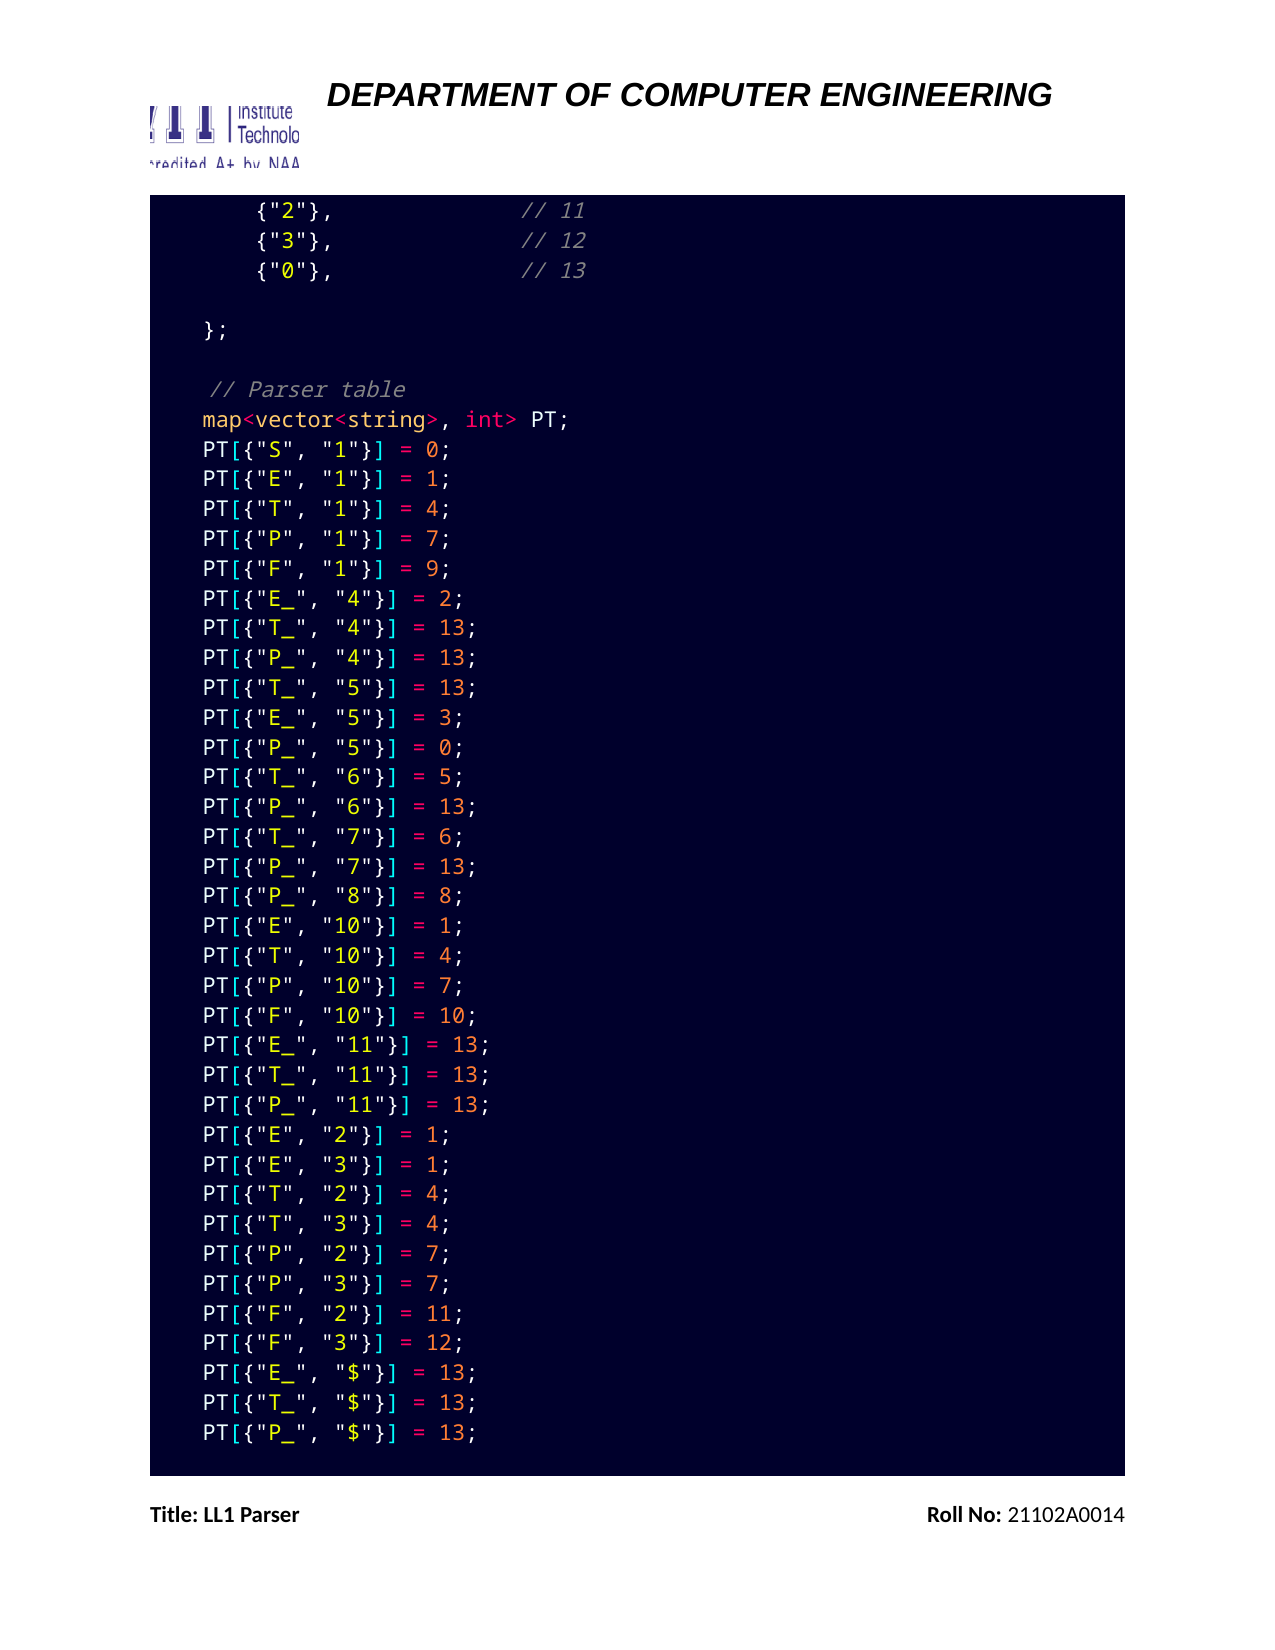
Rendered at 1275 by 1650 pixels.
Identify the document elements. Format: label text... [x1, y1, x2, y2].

text PT[{"E", "10"}] = 1; [150, 910, 1125, 940]
text PT[{"E", "1"}] = 1; [150, 463, 1125, 493]
text PT[{"P", "2"}] = 7; [150, 1238, 1125, 1268]
text PT[{"P_", "7"}] = 13; [150, 851, 1125, 880]
text PT[{"P_", "8"}] = 8; [150, 880, 1125, 910]
text PT[{"T_", "11"}] = 13; [150, 1059, 1125, 1089]
text // Parser table [150, 374, 1125, 404]
text PT[{"P_", "4"}] = 13; [150, 642, 1125, 672]
text PT[{"P", "3"}] = 7; [150, 1268, 1125, 1297]
text PT[{"F", "10"}] = 10; [150, 999, 1125, 1029]
text PT[{"F", "1"}] = 9; [150, 553, 1125, 582]
text PT[{"T_", "6"}] = 5; [150, 761, 1125, 791]
text PT[{"F", "3"}] = 12; [150, 1327, 1125, 1357]
text PT[{"F", "2"}] = 11; [150, 1297, 1125, 1327]
text {"2"}, // 11 [150, 195, 1125, 225]
text PT[{"P_", "11"}] = 13; [150, 1089, 1125, 1119]
text PT[{"E_", "5"}] = 3; [150, 702, 1125, 731]
text map<vector<string>, int> PT; [150, 404, 1125, 433]
text PT[{"E", "2"}] = 1; [150, 1119, 1125, 1148]
text PT[{"P_", "5"}] = 0; [150, 731, 1125, 761]
text PT[{"E", "3"}] = 1; [150, 1148, 1125, 1178]
text PT[{"T_", "7"}] = 6; [150, 821, 1125, 851]
text PT[{"T_", "4"}] = 13; [150, 612, 1125, 642]
text PT[{"E_", "$"}] = 13; [150, 1357, 1125, 1387]
text PT[{"E_", "4"}] = 2; [150, 582, 1125, 612]
text }; [150, 314, 1125, 344]
text PT[{"T_", "$"}] = 13; [150, 1387, 1125, 1417]
text PT[{"T_", "5"}] = 13; [150, 672, 1125, 702]
text PT[{"E_", "11"}] = 13; [150, 1029, 1125, 1059]
text {"0"}, // 13 [150, 255, 1125, 284]
text PT[{"T", "2"}] = 4; [150, 1178, 1125, 1208]
text PT[{"P_", "6"}] = 13; [150, 791, 1125, 821]
text {"3"}, // 12 [150, 225, 1125, 255]
text PT[{"P_", "$"}] = 13; [150, 1417, 1125, 1446]
text PT[{"T", "10"}] = 4; [150, 940, 1125, 970]
text PT[{"S", "1"}] = 0; [150, 433, 1125, 463]
text PT[{"P", "10"}] = 7; [150, 970, 1125, 999]
text PT[{"T", "1"}] = 4; [150, 493, 1125, 523]
text PT[{"P", "1"}] = 7; [150, 523, 1125, 553]
text PT[{"T", "3"}] = 4; [150, 1208, 1125, 1238]
